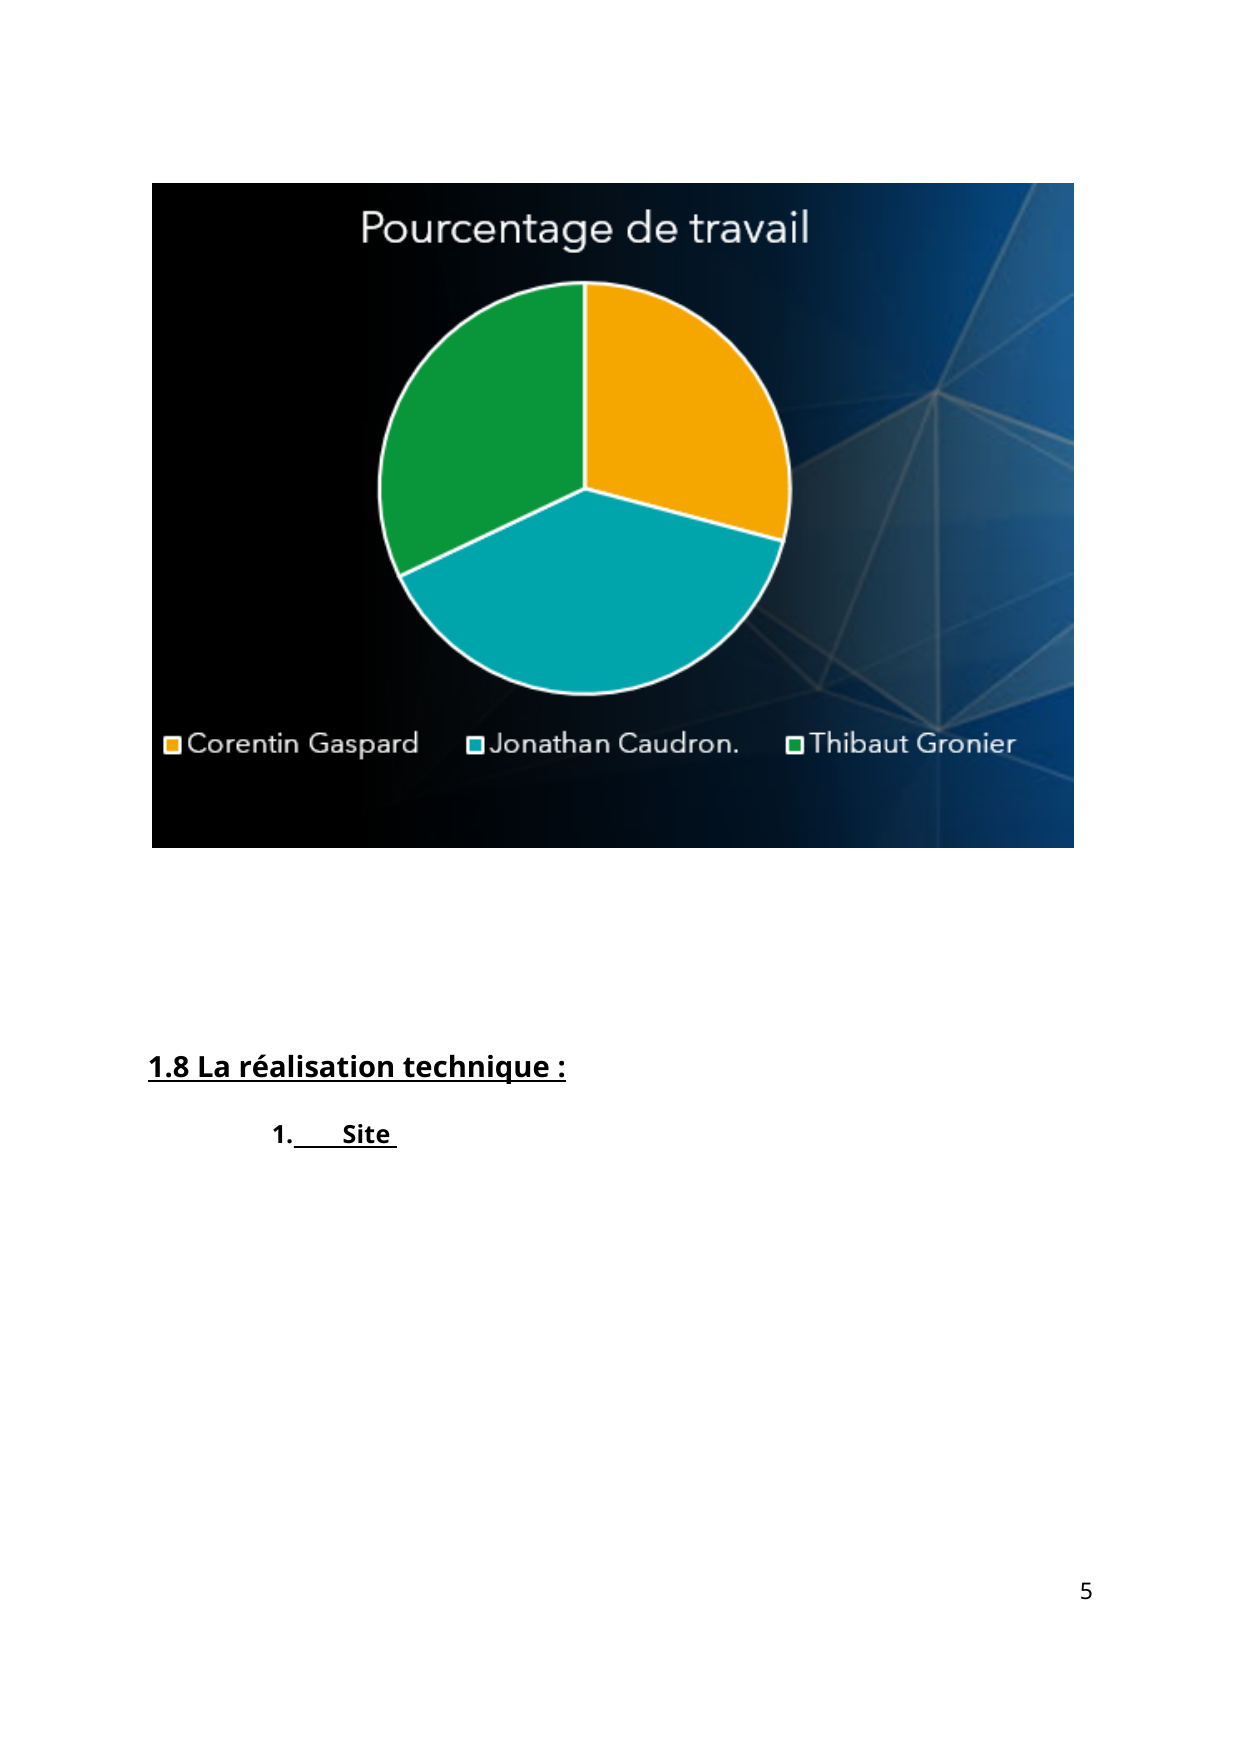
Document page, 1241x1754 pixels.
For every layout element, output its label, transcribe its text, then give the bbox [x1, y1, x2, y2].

subtitle 1.8 La réalisation technique : [148, 1046, 1093, 1086]
subtitle Site [272, 1117, 1093, 1151]
picture [152, 183, 1074, 848]
